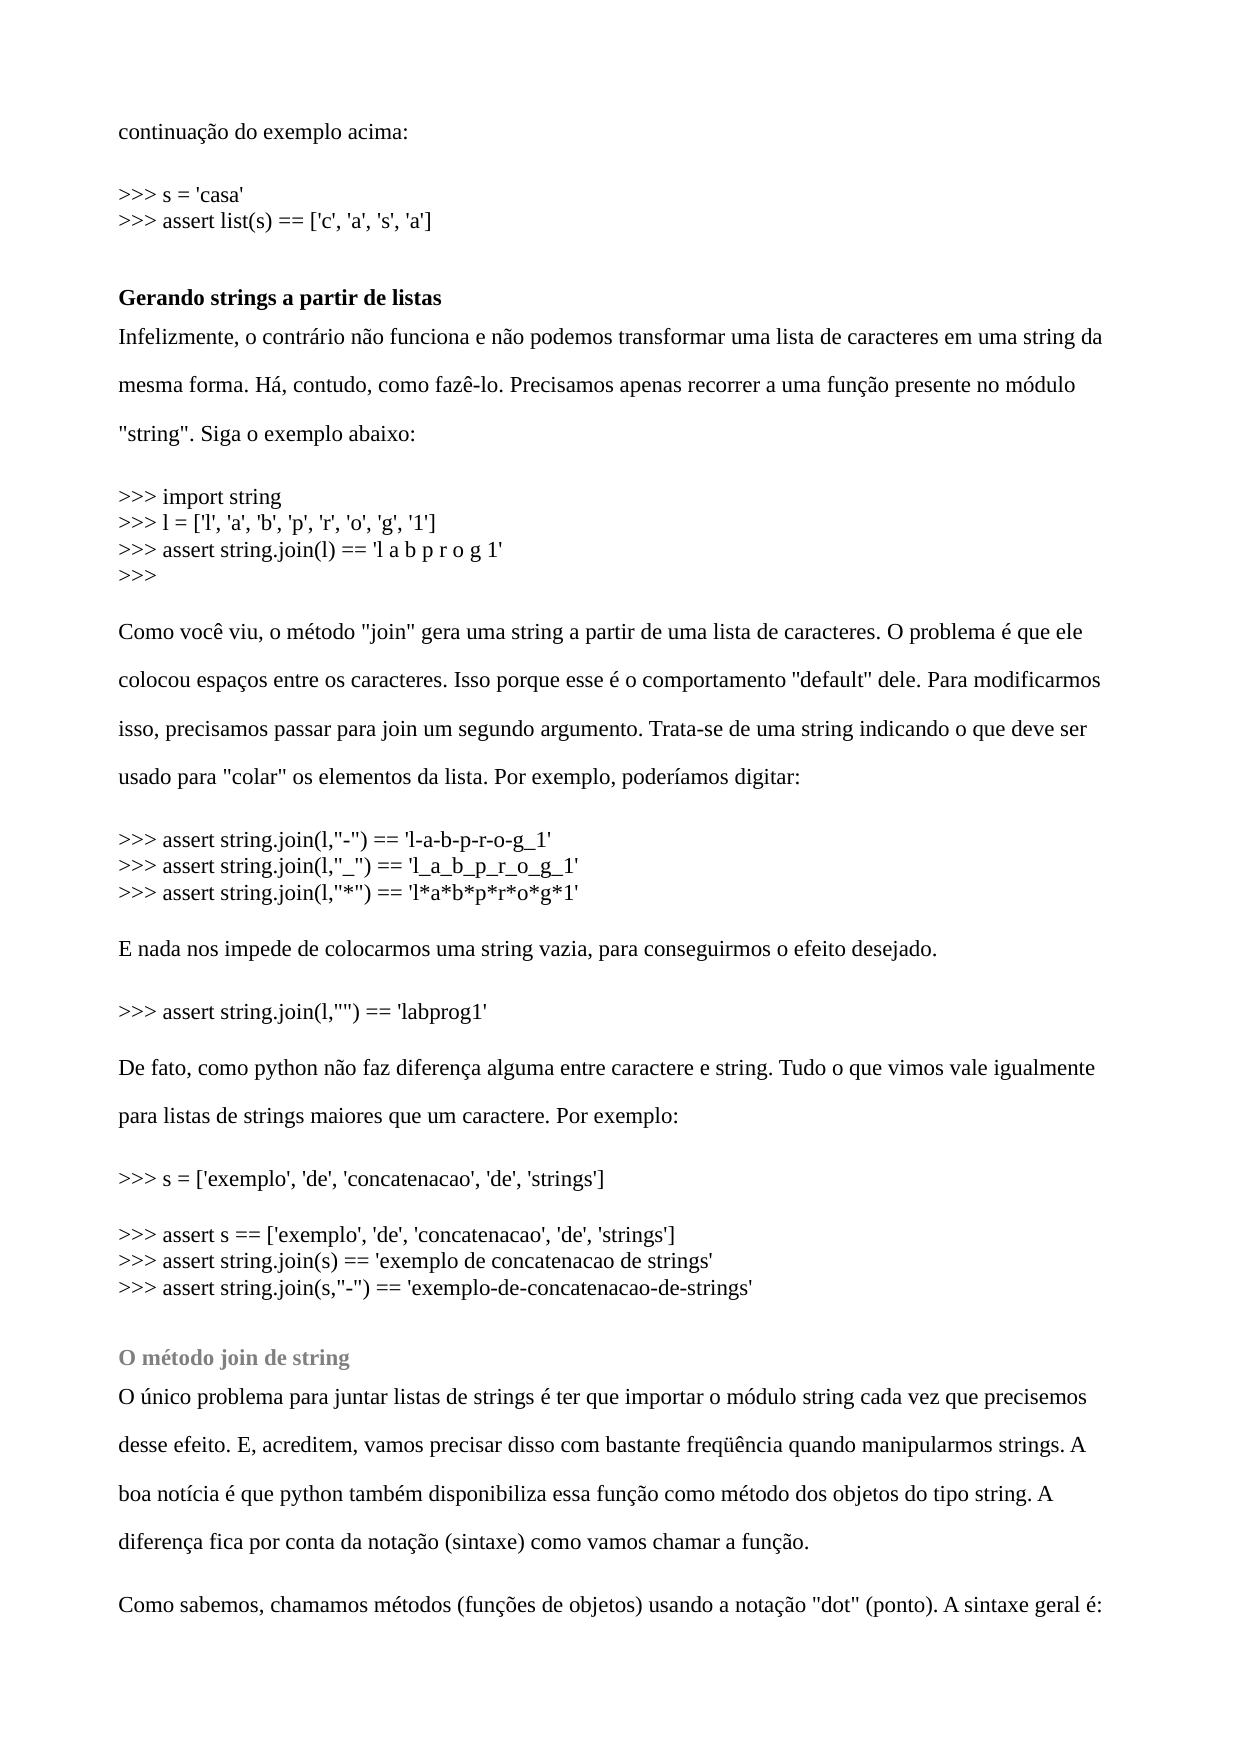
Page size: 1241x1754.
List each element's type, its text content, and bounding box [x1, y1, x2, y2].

text Como você viu, o método "join" gera uma string a partir de uma lista de caracteres. O problema é que ele colocou espaços entre os caracteres. Isso porque esse é o comportamento ''default'' dele. Para modificarmos isso, precisamos passar para join um segundo argumento. Trata-se de uma string indicando o que deve ser usado para "colar" os elementos da lista. Por exemplo, poderíamos digitar: [118, 618, 1122, 789]
text >>> assert string.join(l,"*") == 'l*a*b*p*r*o*g*1' [118, 879, 1122, 905]
text E nada nos impede de colocarmos uma string vazia, para conseguirmos o efeito desejado. [118, 935, 1122, 961]
text >>> s = 'casa' [118, 181, 1122, 207]
text >>> l = ['l', 'a', 'b', 'p', 'r', 'o', 'g', '1'] [118, 509, 1122, 536]
text >>> import string [118, 483, 1122, 509]
text >>> assert string.join(l,"-") == 'l-a-b-p-r-o-g_1' [118, 826, 1122, 852]
text >>> assert string.join(l) == 'l a b p r o g 1' [118, 536, 1122, 562]
text >>> assert string.join(l,"_") == 'l_a_b_p_r_o_g_1' [118, 852, 1122, 879]
text >>> assert list(s) == ['c', 'a', 's', 'a'] [118, 207, 1122, 234]
text De fato, como python não faz diferença alguma entre caractere e string. Tudo o que vimos vale igualmente para listas de strings maiores que um caractere. Por exemplo: [118, 1053, 1122, 1128]
text >>> assert string.join(l,"") == 'labprog1' [118, 998, 1122, 1024]
subtitle O método join de string [118, 1344, 1122, 1370]
text Infelizmente, o contrário não funciona e não podemos transformar uma lista de caracteres em uma string da mesma forma. Há, contudo, como fazê-lo. Precisamos apenas recorrer a uma função presente no módulo "string". Siga o exemplo abaixo: [118, 323, 1122, 446]
text >>> s = ['exemplo', 'de', 'concatenacao', 'de', 'strings'] [118, 1165, 1122, 1191]
text >>> [118, 562, 1122, 588]
text >>> assert string.join(s) == 'exemplo de concatenacao de strings' [118, 1247, 1122, 1273]
text >>> assert s == ['exemplo', 'de', 'concatenacao', 'de', 'strings'] [118, 1221, 1122, 1247]
text continuação do exemplo acima: [118, 118, 1122, 144]
text >>> assert string.join(s,"-") == 'exemplo-de-concatenacao-de-strings' [118, 1273, 1122, 1300]
subtitle Gerando strings a partir de listas [118, 284, 1122, 311]
text O único problema para juntar listas de strings é ter que importar o módulo string cada vez que precisemos desse efeito. E, acreditem, vamos precisar disso com bastante freqüência quando manipularmos strings. A boa notícia é que python também disponibiliza essa função como método dos objetos do tipo string. A diferença fica por conta da notação (sintaxe) como vamos chamar a função. [118, 1383, 1122, 1554]
text Como sabemos, chamamos métodos (funções de objetos) usando a notação "dot" (ponto). A sintaxe geral é: [118, 1591, 1122, 1617]
